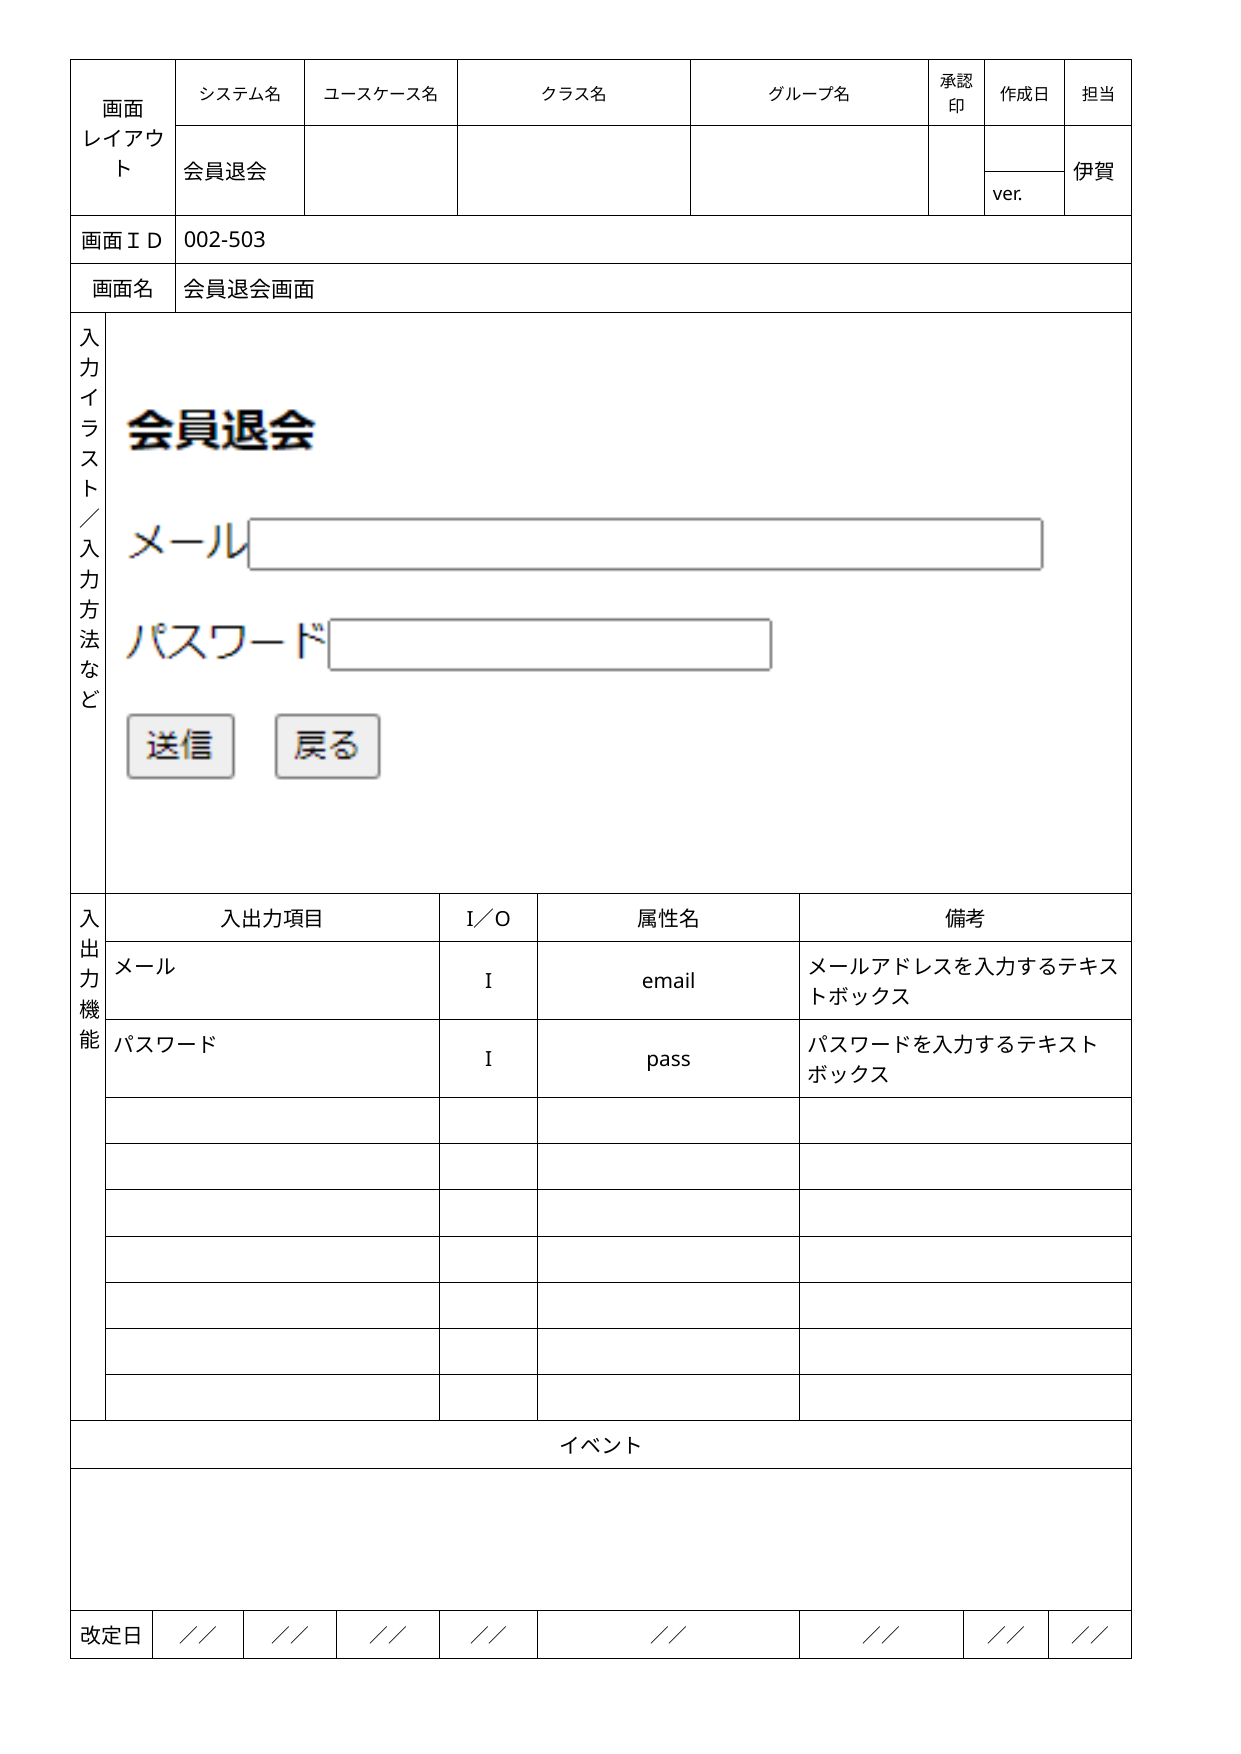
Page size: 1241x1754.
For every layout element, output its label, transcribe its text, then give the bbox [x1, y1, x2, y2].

table_cell [106, 1283, 439, 1328]
table_cell [538, 1190, 799, 1236]
table_header グループ名 [691, 60, 928, 125]
table_cell ／／ [538, 1611, 799, 1658]
table_cell イベント [71, 1421, 1131, 1468]
table_cell [800, 1144, 1131, 1189]
table_cell [106, 1237, 439, 1282]
table_cell [440, 1237, 537, 1282]
table_cell [538, 1144, 799, 1189]
table_cell パスワード [106, 1020, 439, 1097]
table_cell ／／ [800, 1611, 963, 1658]
table_cell 伊賀 [1065, 126, 1131, 214]
table_cell [800, 1190, 1131, 1236]
table_cell [106, 1098, 439, 1143]
table_cell [440, 1144, 537, 1189]
table_cell [538, 1237, 799, 1282]
table_cell ／／ [964, 1611, 1048, 1658]
table_cell [800, 1375, 1131, 1420]
table_cell I [440, 1020, 537, 1097]
table_cell [800, 1283, 1131, 1328]
table_cell ver. [985, 172, 1064, 214]
table_cell 備考 [800, 894, 1131, 941]
table_cell [538, 1098, 799, 1143]
table_cell 002-503 [176, 216, 1131, 262]
table_cell [800, 1329, 1131, 1374]
table_cell [106, 1190, 439, 1236]
table_cell [440, 1283, 537, 1328]
table_cell [929, 126, 984, 214]
table_cell メールアドレスを入力するテキストボックス [800, 942, 1131, 1019]
table_cell 画面ＩＤ [71, 216, 175, 262]
table_cell [538, 1375, 799, 1420]
table_cell ／／ [153, 1611, 243, 1658]
table_cell I／O [440, 894, 537, 941]
table_header 承認印 [929, 60, 984, 125]
table_cell [106, 1329, 439, 1374]
table_cell [440, 1375, 537, 1420]
table_cell ／／ [440, 1611, 537, 1658]
table_cell 入出力項目 [106, 894, 439, 941]
table_cell [440, 1190, 537, 1236]
table_header 作成日 [985, 60, 1064, 125]
table_cell [305, 126, 457, 214]
table_cell 会員退会画面 [176, 264, 1131, 312]
table_cell [106, 313, 1131, 893]
table_cell [440, 1329, 537, 1374]
table_cell 改定日 [71, 1611, 152, 1658]
table_header 担当 [1065, 60, 1131, 125]
table_cell [458, 126, 690, 214]
table_cell ／／ [1049, 1611, 1131, 1658]
table_cell [691, 126, 928, 214]
table_cell I [440, 942, 537, 1019]
table_cell パスワードを入力するテキストボックス [800, 1020, 1131, 1097]
table_header 画面 レイアウト [71, 60, 175, 214]
table_header クラス名 [458, 60, 690, 125]
table_cell pass [538, 1020, 799, 1097]
table_cell email [538, 942, 799, 1019]
table_cell [985, 126, 1064, 171]
table_cell メール [106, 942, 439, 1019]
table_cell 会員退会 [176, 126, 304, 214]
table_cell 画面名 [71, 264, 175, 312]
table_header システム名 [176, 60, 304, 125]
table_cell 属性名 [538, 894, 799, 941]
table_cell ／／ [244, 1611, 336, 1658]
table_cell ／／ [337, 1611, 439, 1658]
table_cell 入出力機能 [71, 894, 105, 1420]
table_cell [106, 1375, 439, 1420]
table_cell [800, 1237, 1131, 1282]
table_cell [106, 1144, 439, 1189]
table_cell [538, 1283, 799, 1328]
table_cell 入力イラスト／入力方法など [71, 313, 105, 893]
table_header ユースケース名 [305, 60, 457, 125]
table_cell [800, 1098, 1131, 1143]
table_cell [71, 1469, 1131, 1610]
table_cell [538, 1329, 799, 1374]
picture [115, 383, 1112, 815]
table_cell [440, 1098, 537, 1143]
